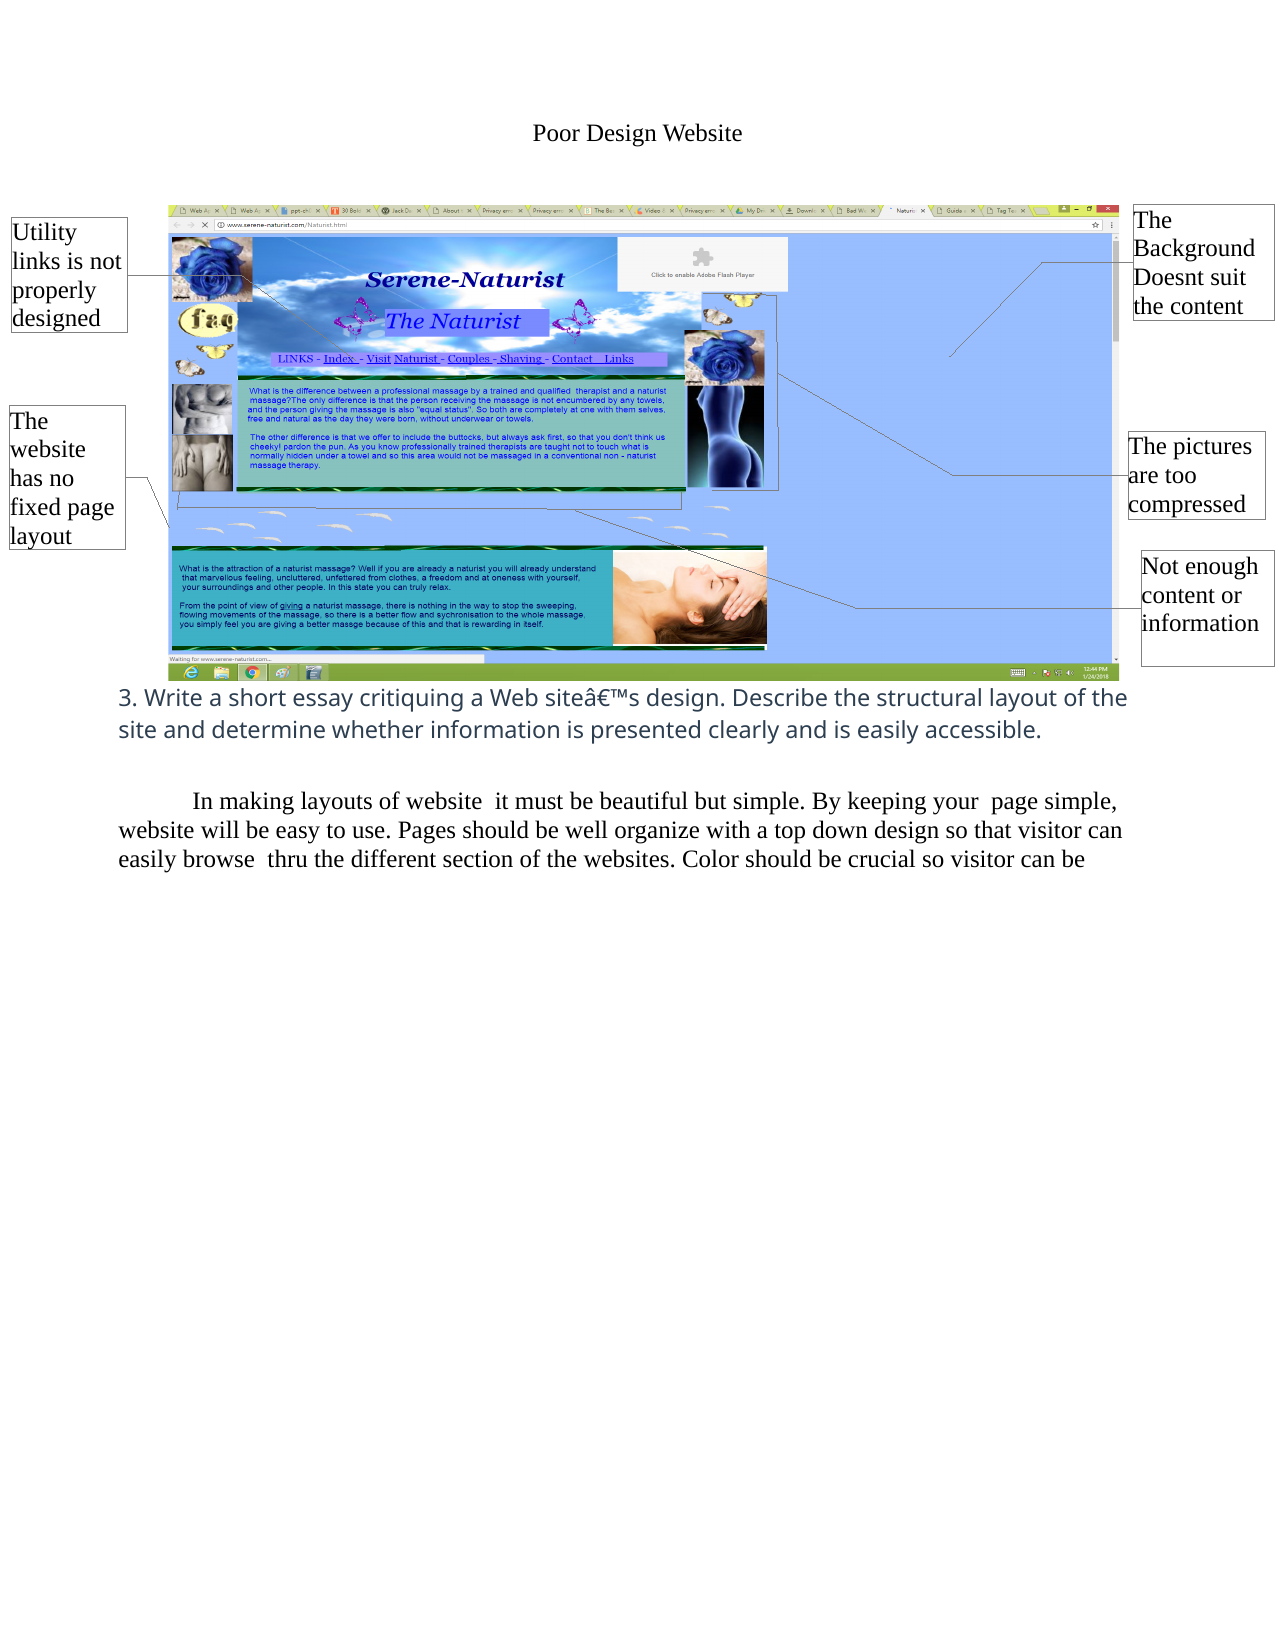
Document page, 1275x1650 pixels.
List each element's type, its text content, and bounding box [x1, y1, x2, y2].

text 3. Write a short essay critiquing a Web siteâ€™s design. Describe the structural layout of the site and determine whether information is presented clearly and is easily accessible. [1120, 263, 1157, 475]
text 3. Write a short essay critiquing a Web siteâ€™s design. Describe the structural layout of the site and determine whether information is presented clearly and is easily accessible. [1120, 476, 1157, 608]
text 3. Write a short essay critiquing a Web siteâ€™s design. Describe the structural layout of the site and determine whether information is presented clearly and is easily accessible. [118, 204, 1133, 275]
text Poor Design Website [118, 118, 1157, 147]
text 3. Write a short essay critiquing a Web siteâ€™s design. Describe the structural layout of the site and determine whether information is presented clearly and is easily accessible. [118, 276, 1157, 745]
picture [168, 205, 1120, 681]
text In making layouts of website it must be beautiful but simple. By keeping your page simple, website will be easy to use. Pages should be well organize with a top down design so that visitor can easily browse thru the different section of the websites. Color should be crucial so visitor can be [118, 786, 1157, 872]
